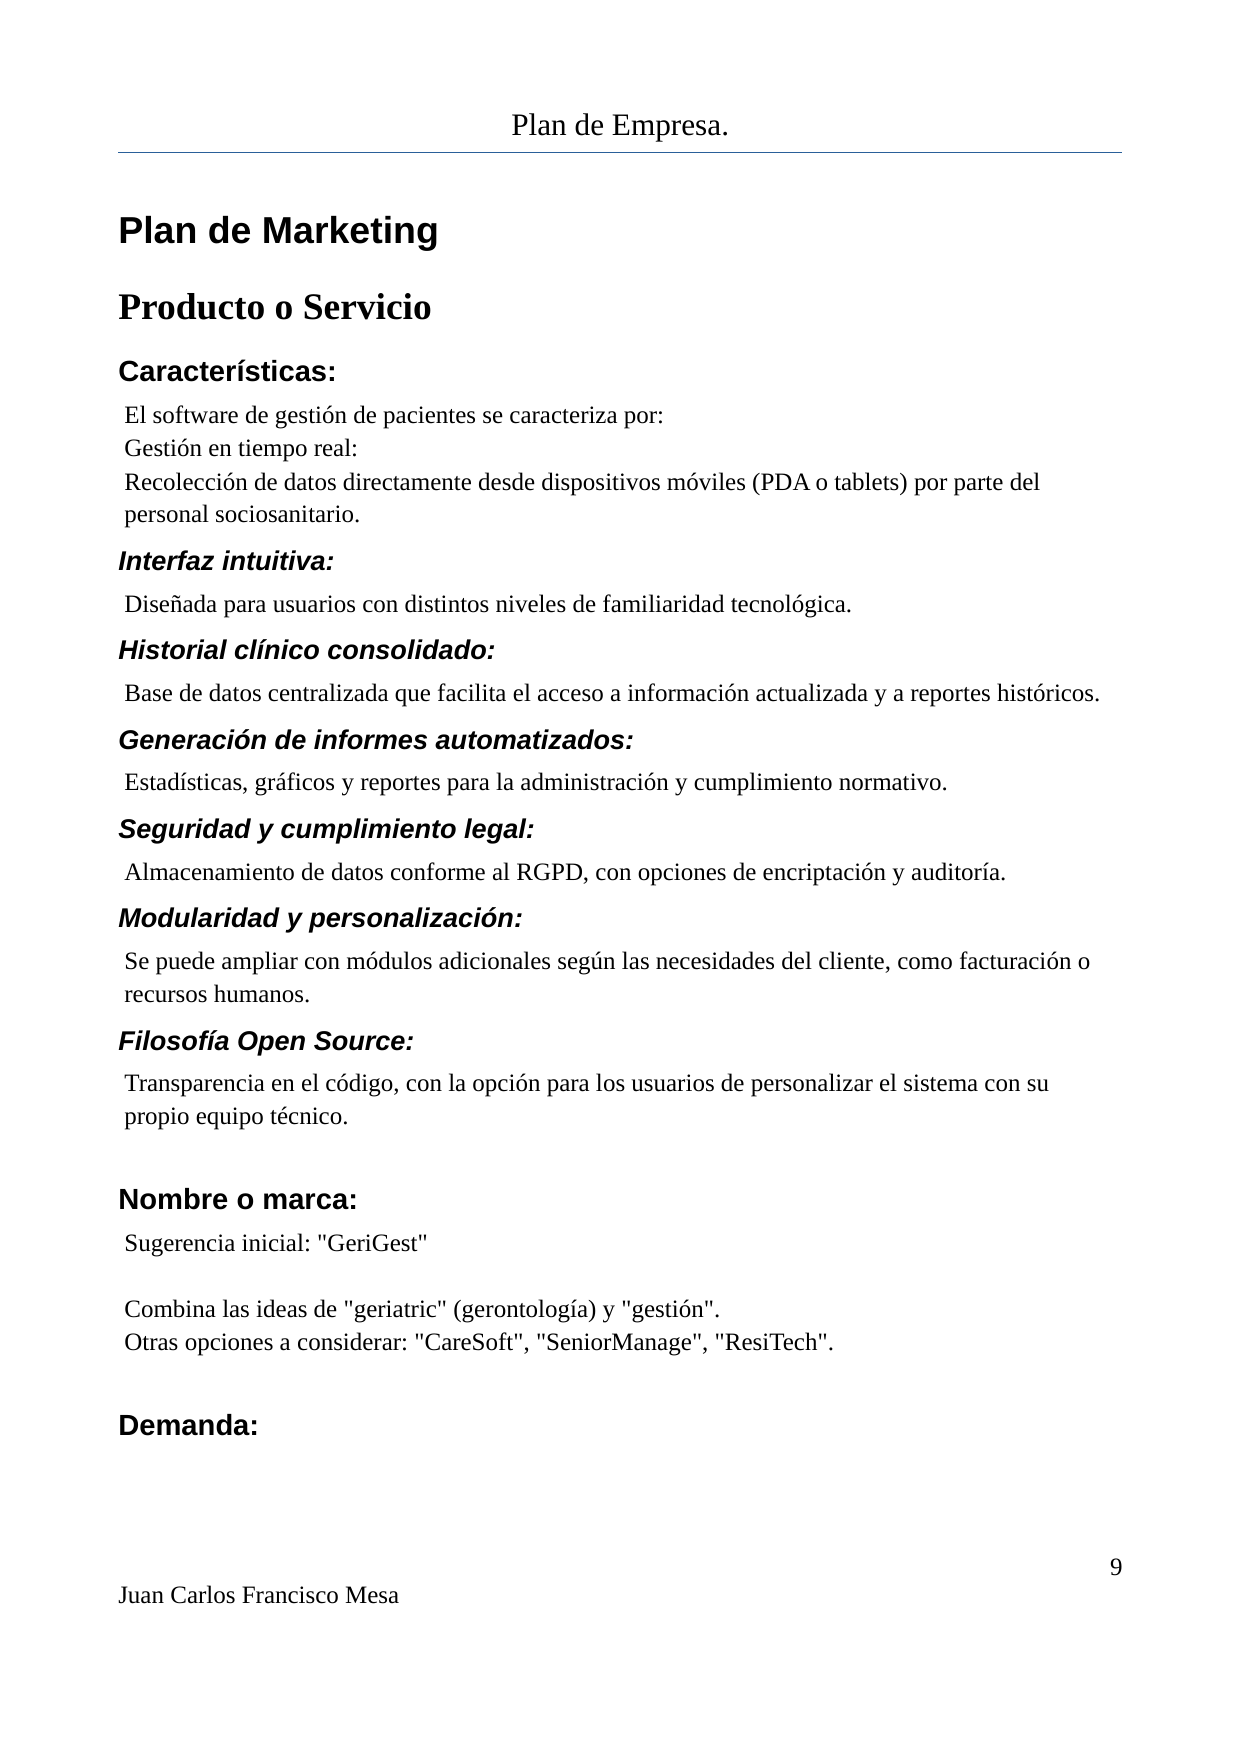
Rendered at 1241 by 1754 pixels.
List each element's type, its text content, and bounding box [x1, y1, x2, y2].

subtitle Modularidad y personalización: [118, 902, 1122, 933]
subtitle Características: [118, 354, 1122, 388]
text Almacenamiento de datos conforme al RGPD, con opciones de encriptación y auditoría. [124, 857, 1116, 885]
text Diseñada para usuarios con distintos niveles de familiaridad tecnológica. [124, 589, 1116, 618]
text Se puede ampliar con módulos adicionales según las necesidades del cliente, como facturación o recursos humanos. [124, 946, 1116, 1008]
subtitle Nombre o marca: [118, 1182, 1122, 1215]
subtitle Filosofía Open Source: [118, 1024, 1122, 1056]
subtitle Interfaz intuitiva: [118, 545, 1122, 576]
subtitle Demanda: [118, 1408, 1122, 1441]
subtitle Historial clínico consolidado: [118, 634, 1122, 666]
text Estadísticas, gráficos y reportes para la administración y cumplimiento normativo. [124, 767, 1116, 796]
text Sugerencia inicial: "GeriGest" [124, 1228, 1116, 1257]
text El software de gestión de pacientes se caracteriza por: [124, 401, 1116, 429]
text Base de datos centralizada que facilita el acceso a información actualizada y a reportes históricos. [124, 678, 1116, 707]
text Otras opciones a considerar: "CareSoft", "SeniorManage", "ResiTech". [124, 1327, 1116, 1356]
subtitle Seguridad y cumplimiento legal: [118, 813, 1122, 844]
text Recolección de datos directamente desde dispositivos móviles (PDA o tablets) por parte del personal sociosanitario. [124, 467, 1116, 528]
text Combina las ideas de "geriatric" (gerontología) y "gestión". [124, 1294, 1116, 1323]
subtitle Producto o Servicio [118, 284, 1122, 327]
subtitle Generación de informes automatizados: [118, 724, 1122, 755]
text Transparencia en el código, con la opción para los usuarios de personalizar el sistema con su propio equipo técnico. [124, 1068, 1116, 1130]
subtitle Plan de Marketing [118, 208, 1122, 251]
text Gestión en tiempo real: [124, 433, 1116, 462]
